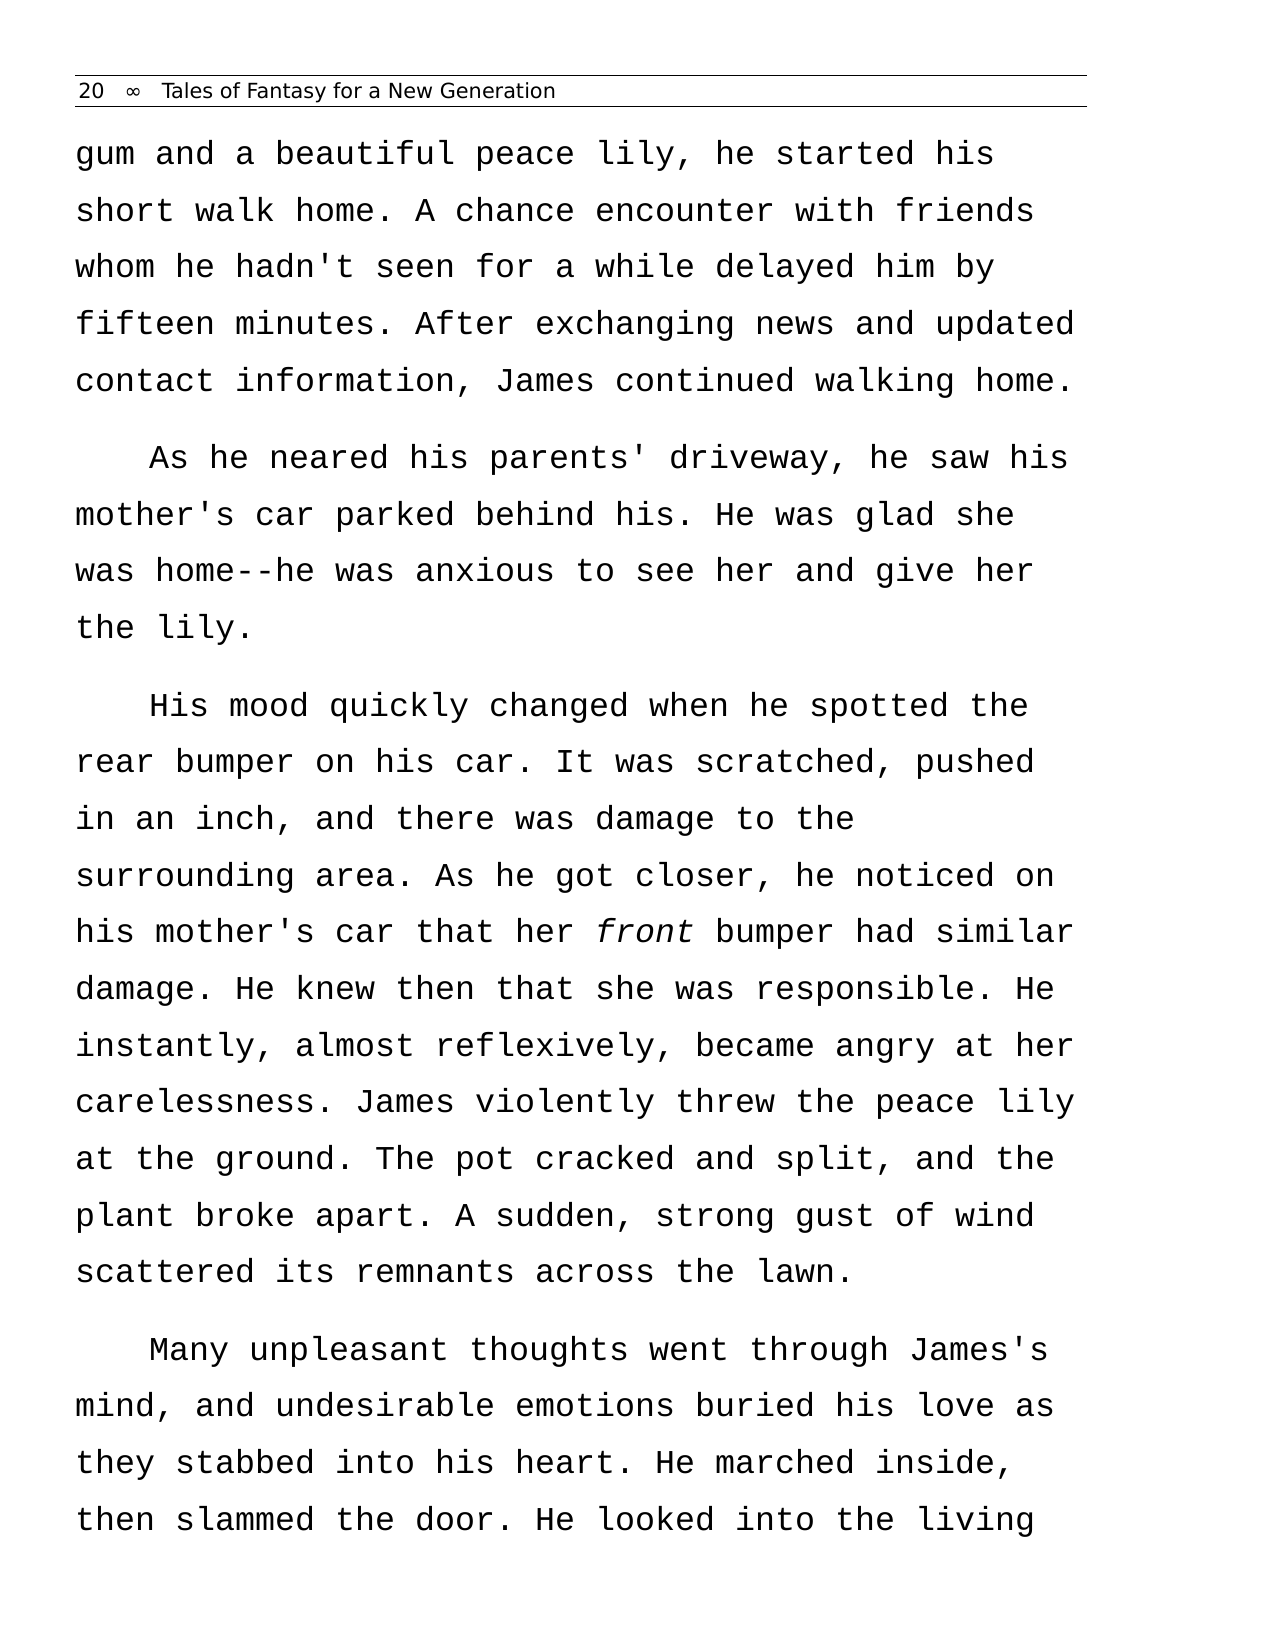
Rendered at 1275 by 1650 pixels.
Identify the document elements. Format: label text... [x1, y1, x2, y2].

text Many unpleasant thoughts went through James's mind, and undesirable emotions buried his love as they stabbed into his heart. He marched inside, then slammed the door. He looked into the living [75, 1332, 1087, 1540]
text gum and a beautiful peace lily, he started his short walk home. A chance encounter with friends whom he hadn't seen for a while delayed him by fifteen minutes. After exchanging news and updated contact information, James continued walking home. [75, 137, 1087, 401]
text As he neared his parents' driveway, he saw his mother's car parked behind his. He was glad she was home--he was anxious to see her and give her the lily. [75, 441, 1087, 648]
text His mood quickly changed when he spotted the rear bumper on his car. It was scratched, pushed in an inch, and there was damage to the surrounding area. As he got closer, he noticed on his mother's car that her front bumper had similar damage. He knew then that she was responsible. He instantly, almost reflexively, became angry at her carelessness. James violently threw the peace lily at the ground. The pot cracked and split, and the plant broke apart. A sudden, strong gust of wind scattered its remnants across the lawn. [75, 688, 1087, 1293]
